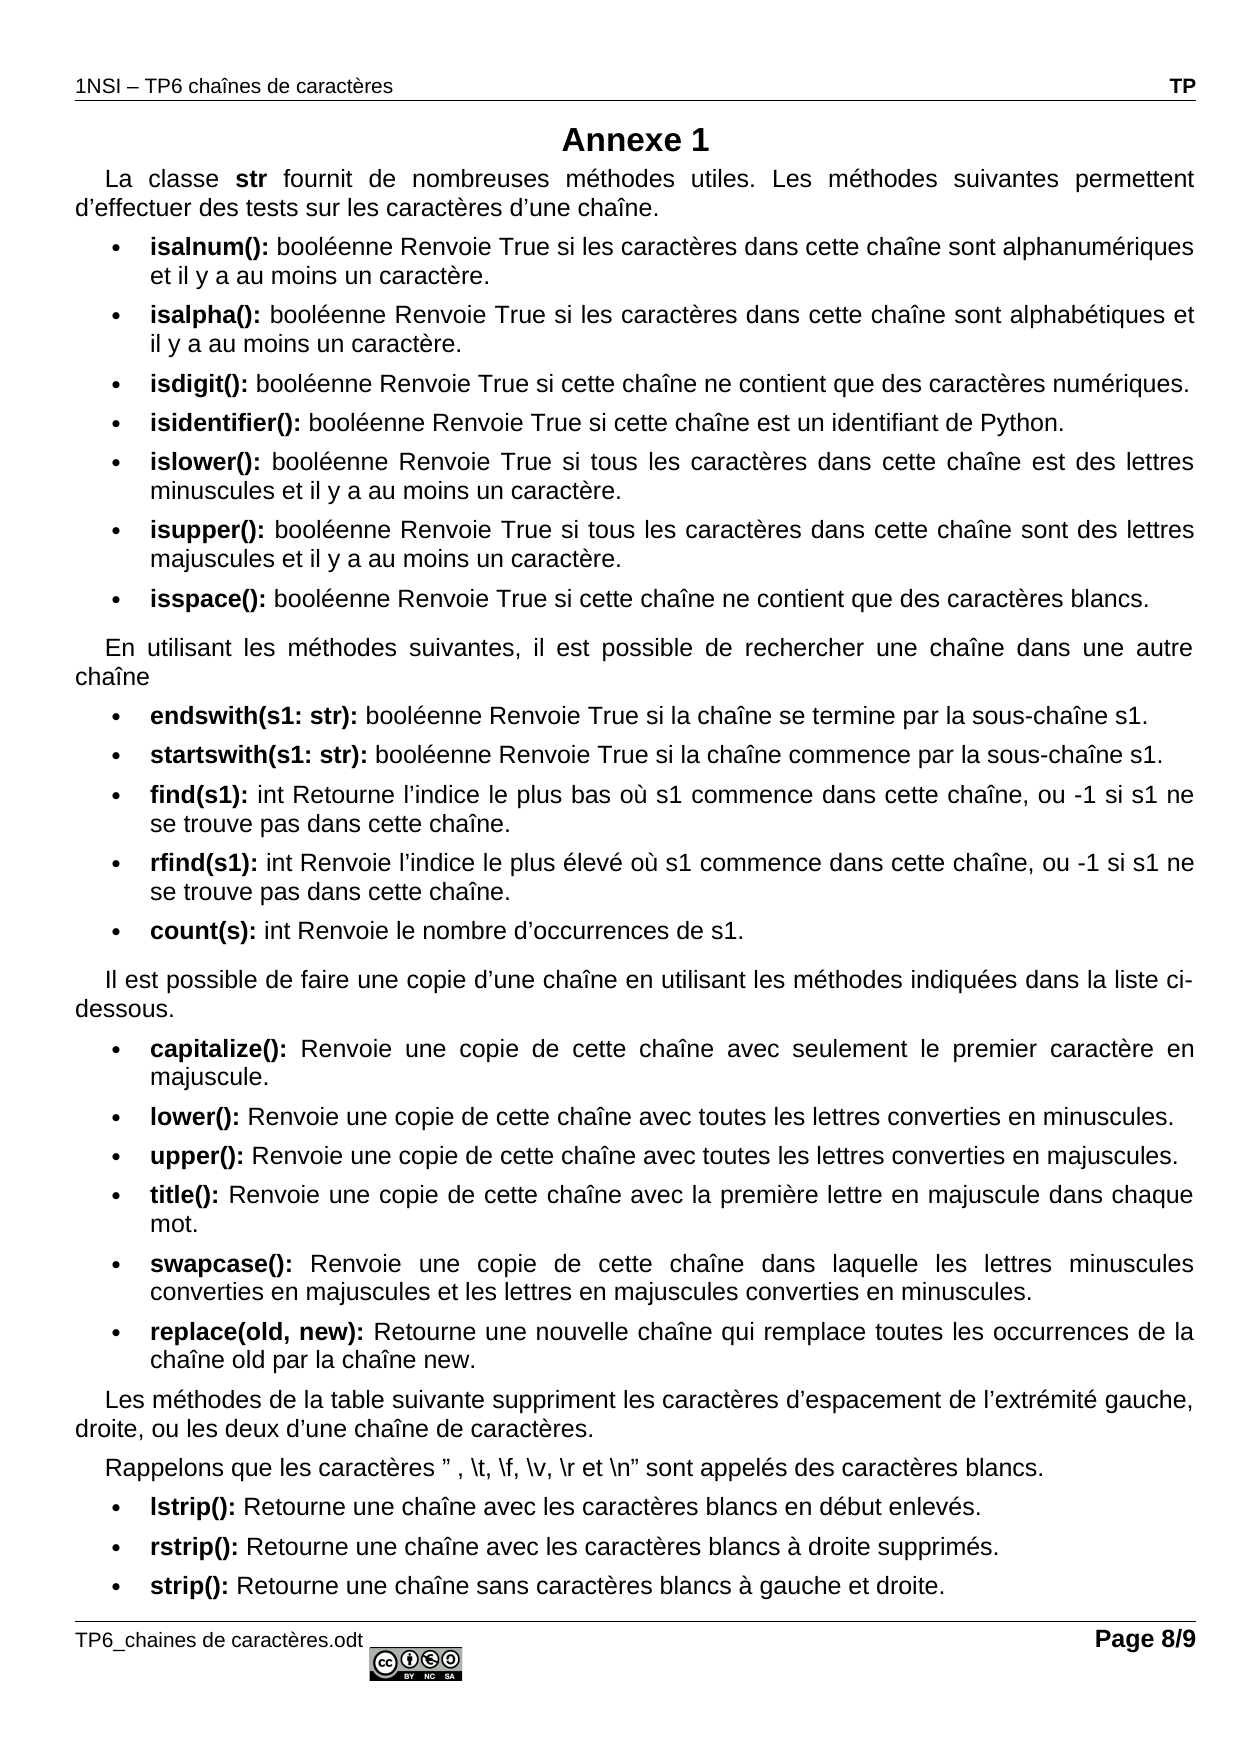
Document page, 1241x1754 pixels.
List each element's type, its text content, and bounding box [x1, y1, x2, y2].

text Il est possible de faire une copie d’une chaîne en utilisant les méthodes indiquées dans la liste ci-dessous. [75, 965, 1196, 1023]
list isupper(): booléenne Renvoie True si tous les caractères dans cette chaîne sont des lettres majuscules et il y a au moins un caractère. [112, 515, 1196, 573]
list isidentifier(): booléenne Renvoie True si cette chaîne est un identifiant de Python. [112, 408, 1196, 437]
list title(): Renvoie une copie de cette chaîne avec la première lettre en majuscule dans chaque mot. [112, 1180, 1196, 1238]
list rstrip(): Retourne une chaîne avec les caractères blancs à droite supprimés. [112, 1532, 1196, 1560]
list replace(old, new): Retourne une nouvelle chaîne qui remplace toutes les occurrences de la chaîne old par la chaîne new. [112, 1317, 1196, 1374]
list isspace(): booléenne Renvoie True si cette chaîne ne contient que des caractères blancs. [112, 583, 1196, 612]
list swapcase(): Renvoie une copie de cette chaîne dans laquelle les lettres minuscules converties en majuscules et les lettres en majuscules converties en minuscules. [112, 1248, 1196, 1306]
list rfind(s1): int Renvoie l’indice le plus élevé où s1 commence dans cette chaîne, ou -1 si s1 ne se trouve pas dans cette chaîne. [112, 848, 1196, 905]
list strip(): Retourne une chaîne sans caractères blancs à gauche et droite. [112, 1571, 1196, 1600]
list startswith(s1: str): booléenne Renvoie True si la chaîne commence par la sous-chaîne s1. [112, 740, 1196, 769]
text Annexe 1 [75, 120, 1196, 158]
picture [369, 1647, 463, 1681]
text La classe str fournit de nombreuses méthodes utiles. Les méthodes suivantes permettent d’effectuer des tests sur les caractères d’une chaîne. [75, 164, 1196, 222]
list capitalize(): Renvoie une copie de cette chaîne avec seulement le premier caractère en majuscule. [112, 1033, 1196, 1091]
text Rappelons que les caractères ” , \t, \f, \v, \r et \n” sont appelés des caractères blancs. [75, 1453, 1196, 1482]
list lower(): Renvoie une copie de cette chaîne avec toutes les lettres converties en minuscules. [112, 1102, 1196, 1130]
text Les méthodes de la table suivante suppriment les caractères d’espacement de l’extrémité gauche, droite, ou les deux d’une chaîne de caractères. [75, 1385, 1196, 1442]
list count(s): int Renvoie le nombre d’occurrences de s1. [112, 916, 1196, 945]
list islower(): booléenne Renvoie True si tous les caractères dans cette chaîne est des lettres minuscules et il y a au moins un caractère. [112, 447, 1196, 505]
list isalpha(): booléenne Renvoie True si les caractères dans cette chaîne sont alphabétiques et il y a au moins un caractère. [112, 300, 1196, 358]
list upper(): Renvoie une copie de cette chaîne avec toutes les lettres converties en majuscules. [112, 1141, 1196, 1170]
list endswith(s1: str): booléenne Renvoie True si la chaîne se termine par la sous-chaîne s1. [112, 701, 1196, 730]
list find(s1): int Retourne l’indice le plus bas où s1 commence dans cette chaîne, ou -1 si s1 ne se trouve pas dans cette chaîne. [112, 780, 1196, 837]
list isdigit(): booléenne Renvoie True si cette chaîne ne contient que des caractères numériques. [112, 368, 1196, 397]
list lstrip(): Retourne une chaîne avec les caractères blancs en début enlevés. [112, 1492, 1196, 1521]
list isalnum(): booléenne Renvoie True si les caractères dans cette chaîne sont alphanumériques et il y a au moins un caractère. [112, 232, 1196, 290]
text En utilisant les méthodes suivantes, il est possible de rechercher une chaîne dans une autre chaîne [75, 633, 1196, 690]
